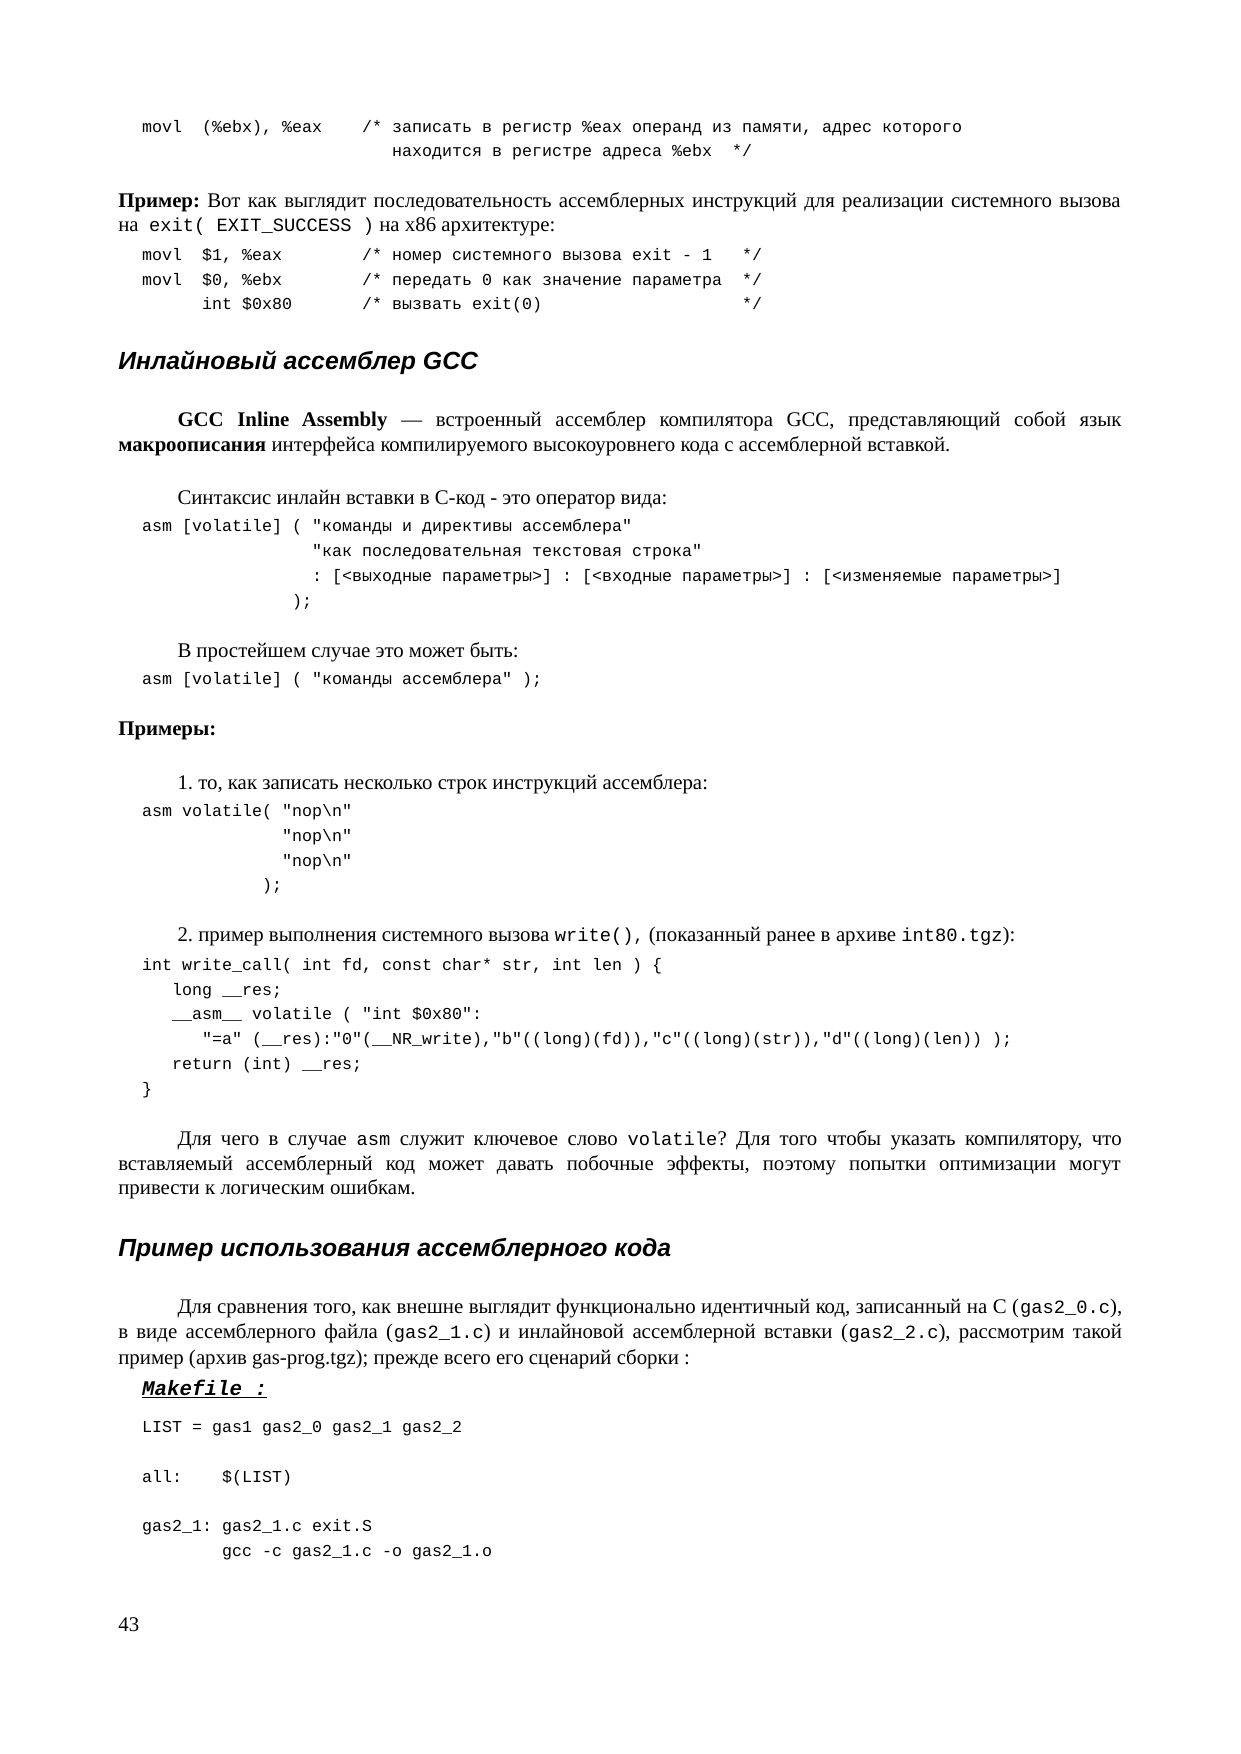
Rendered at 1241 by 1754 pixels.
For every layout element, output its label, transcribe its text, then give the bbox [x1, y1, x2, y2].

text LIST = gas1 gas2_0 gas2_1 gas2_2 [142, 1419, 1122, 1438]
text Makefile : [142, 1377, 1122, 1401]
text "как последовательная текстовая строка" [142, 543, 1122, 562]
text all: $(LIST) [142, 1468, 1122, 1487]
text "=a" (__res):"0"(__NR_write),"b"((long)(fd)),"c"((long)(str)),"d"((long)(len)) ); [142, 1031, 1122, 1049]
text ); [142, 877, 1122, 896]
text Синтаксис инлайн вставки в C-код - это оператор вида: [118, 485, 1122, 509]
text 1. то, как записать несколько строк инструкций ассемблера: [118, 769, 1122, 794]
text movl $0, %ebx /* передать 0 как значение параметра */ [142, 271, 1122, 290]
subtitle Пример использования ассемблерного кода [118, 1233, 1122, 1261]
text Для сравнения того, как внешне выглядит функционально идентичный код, записанный на C (gas2_0.c), в виде ассемблерного файла (gas2_1.c) и инлайновой ассемблерной вставки (gas2_2.c), рассмотрим такой пример (архив gas-prog.tgz); прежде всего его сценарий сборки : [118, 1294, 1122, 1369]
text int write_call( int fd, const char* str, int len ) { [142, 956, 1122, 975]
text asm [volatile] ( "команды ассемблера" ); [142, 671, 1122, 689]
text long __res; [142, 981, 1122, 1000]
text "nop\n" [142, 827, 1122, 846]
text int $0x80 /* вызвать exit(0) */ [142, 296, 1122, 315]
text Для чего в случае asm служит ключевое слово volatile? Для того чтобы указать компилятору, что вставляемый ассемблерный код может давать побочные эффекты, поэтому попытки оптимизации могут привести к логическим ошибкам. [118, 1126, 1122, 1199]
subtitle Инлайновый ассемблер GCC [118, 346, 1122, 374]
text asm volatile( "nop\n" [142, 802, 1122, 821]
text Пример: Вот как выглядит последовательность ассемблерных инструкций для реализации системного вызова на exit( EXIT_SUCCESS ) на x86 архитектуре: [118, 188, 1122, 237]
text Примеры: [118, 716, 1122, 740]
text находится в регистре адреса %ebx */ [142, 143, 1122, 162]
text GCC Inline Assembly — встроенный ассемблер компилятора GCC, представляющий собой язык макроописания интерфейса компилируемого высокоуровнего кода с ассемблерной вставкой. [118, 407, 1122, 456]
text В простейшем случае это может быть: [118, 638, 1122, 662]
text 2. пример выполнения системного вызова write(), (показанный ранее в архиве int80.tgz): [118, 922, 1122, 947]
text gas2_1: gas2_1.c exit.S [142, 1518, 1122, 1537]
text __asm__ volatile ( "int $0x80": [142, 1006, 1122, 1025]
text ); [142, 592, 1122, 611]
text movl (%ebx), %eax /* записать в регистр %eax операнд из памяти, адрес которого [142, 118, 1122, 137]
text "nop\n" [142, 852, 1122, 871]
text } [142, 1080, 1122, 1099]
text asm [volatile] ( "команды и директивы ассемблера" [142, 518, 1122, 537]
text gcc -c gas2_1.c -o gas2_1.o [142, 1543, 1122, 1562]
text return (int) __res; [142, 1055, 1122, 1074]
text : [<выходные параметры>] : [<входные параметры>] : [<изменяемые параметры>] [142, 567, 1122, 586]
text movl $1, %eax /* номер системного вызова exit - 1 */ [142, 246, 1122, 265]
